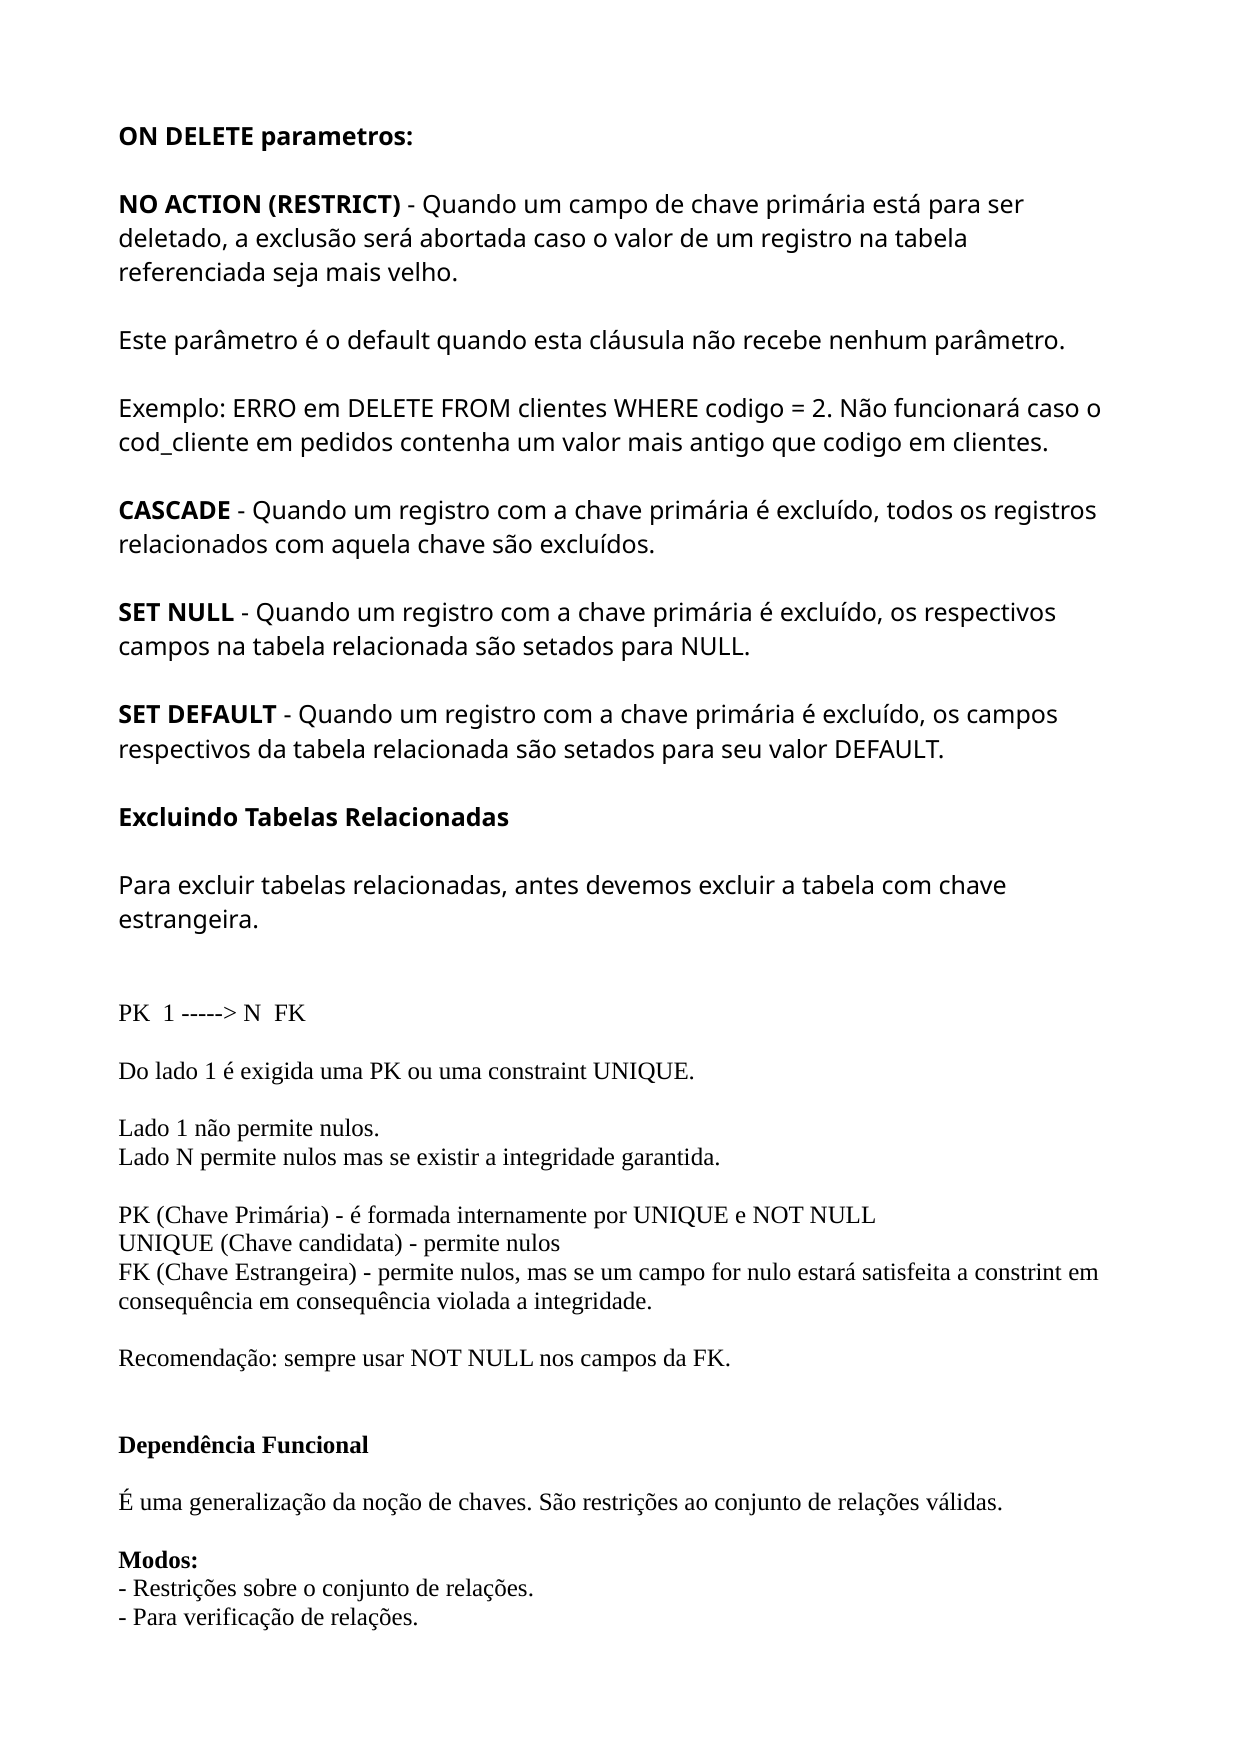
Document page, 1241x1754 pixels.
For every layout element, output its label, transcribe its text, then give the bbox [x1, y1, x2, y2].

text Dependência Funcional [118, 1430, 1122, 1458]
text Modos: [118, 1545, 1122, 1573]
text - Para verificação de relações. [118, 1602, 1122, 1631]
text Lado N permite nulos mas se existir a integridade garantida. [118, 1142, 1122, 1171]
text Do lado 1 é exigida uma PK ou uma constraint UNIQUE. [118, 1056, 1122, 1085]
text É uma generalização da noção de chaves. São restrições ao conjunto de relações válidas. [118, 1487, 1122, 1516]
text Para excluir tabelas relacionadas, antes devemos excluir a tabela com chave estrangeira. [118, 867, 1122, 936]
text SET DEFAULT - Quando um registro com a chave primária é excluído, os campos respectivos da tabela relacionada são setados para seu valor DEFAULT. [118, 697, 1122, 765]
text Exemplo: ERRO em DELETE FROM clientes WHERE codigo = 2. Não funcionará caso o cod_cliente em pedidos contenha um valor mais antigo que codigo em clientes. [118, 391, 1122, 459]
text SET NULL - Quando um registro com a chave primária é excluído, os respectivos campos na tabela relacionada são setados para NULL. [118, 595, 1122, 663]
text UNIQUE (Chave candidata) - permite nulos [118, 1228, 1122, 1257]
text Este parâmetro é o default quando esta cláusula não recebe nenhum parâmetro. [118, 322, 1122, 357]
text - Restrições sobre o conjunto de relações. [118, 1573, 1122, 1602]
text Lado 1 não permite nulos. [118, 1113, 1122, 1142]
text FK (Chave Estrangeira) - permite nulos, mas se um campo for nulo estará satisfeita a constrint em consequência em consequência violada a integridade. [118, 1257, 1122, 1315]
text CASCADE - Quando um registro com a chave primária é excluído, todos os registros relacionados com aquela chave são excluídos. [118, 493, 1122, 561]
text Recomendação: sempre usar NOT NULL nos campos da FK. [118, 1343, 1122, 1372]
text NO ACTION (RESTRICT) - Quando um campo de chave primária está para ser deletado, a exclusão será abortada caso o valor de um registro na tabela referenciada seja mais velho. [118, 186, 1122, 288]
text Excluindo Tabelas Relacionadas [118, 799, 1122, 833]
text PK (Chave Primária) - é formada internamente por UNIQUE e NOT NULL [118, 1200, 1122, 1228]
text PK 1 -----> N FK [118, 998, 1122, 1027]
text ON DELETE parametros: [118, 118, 1122, 152]
